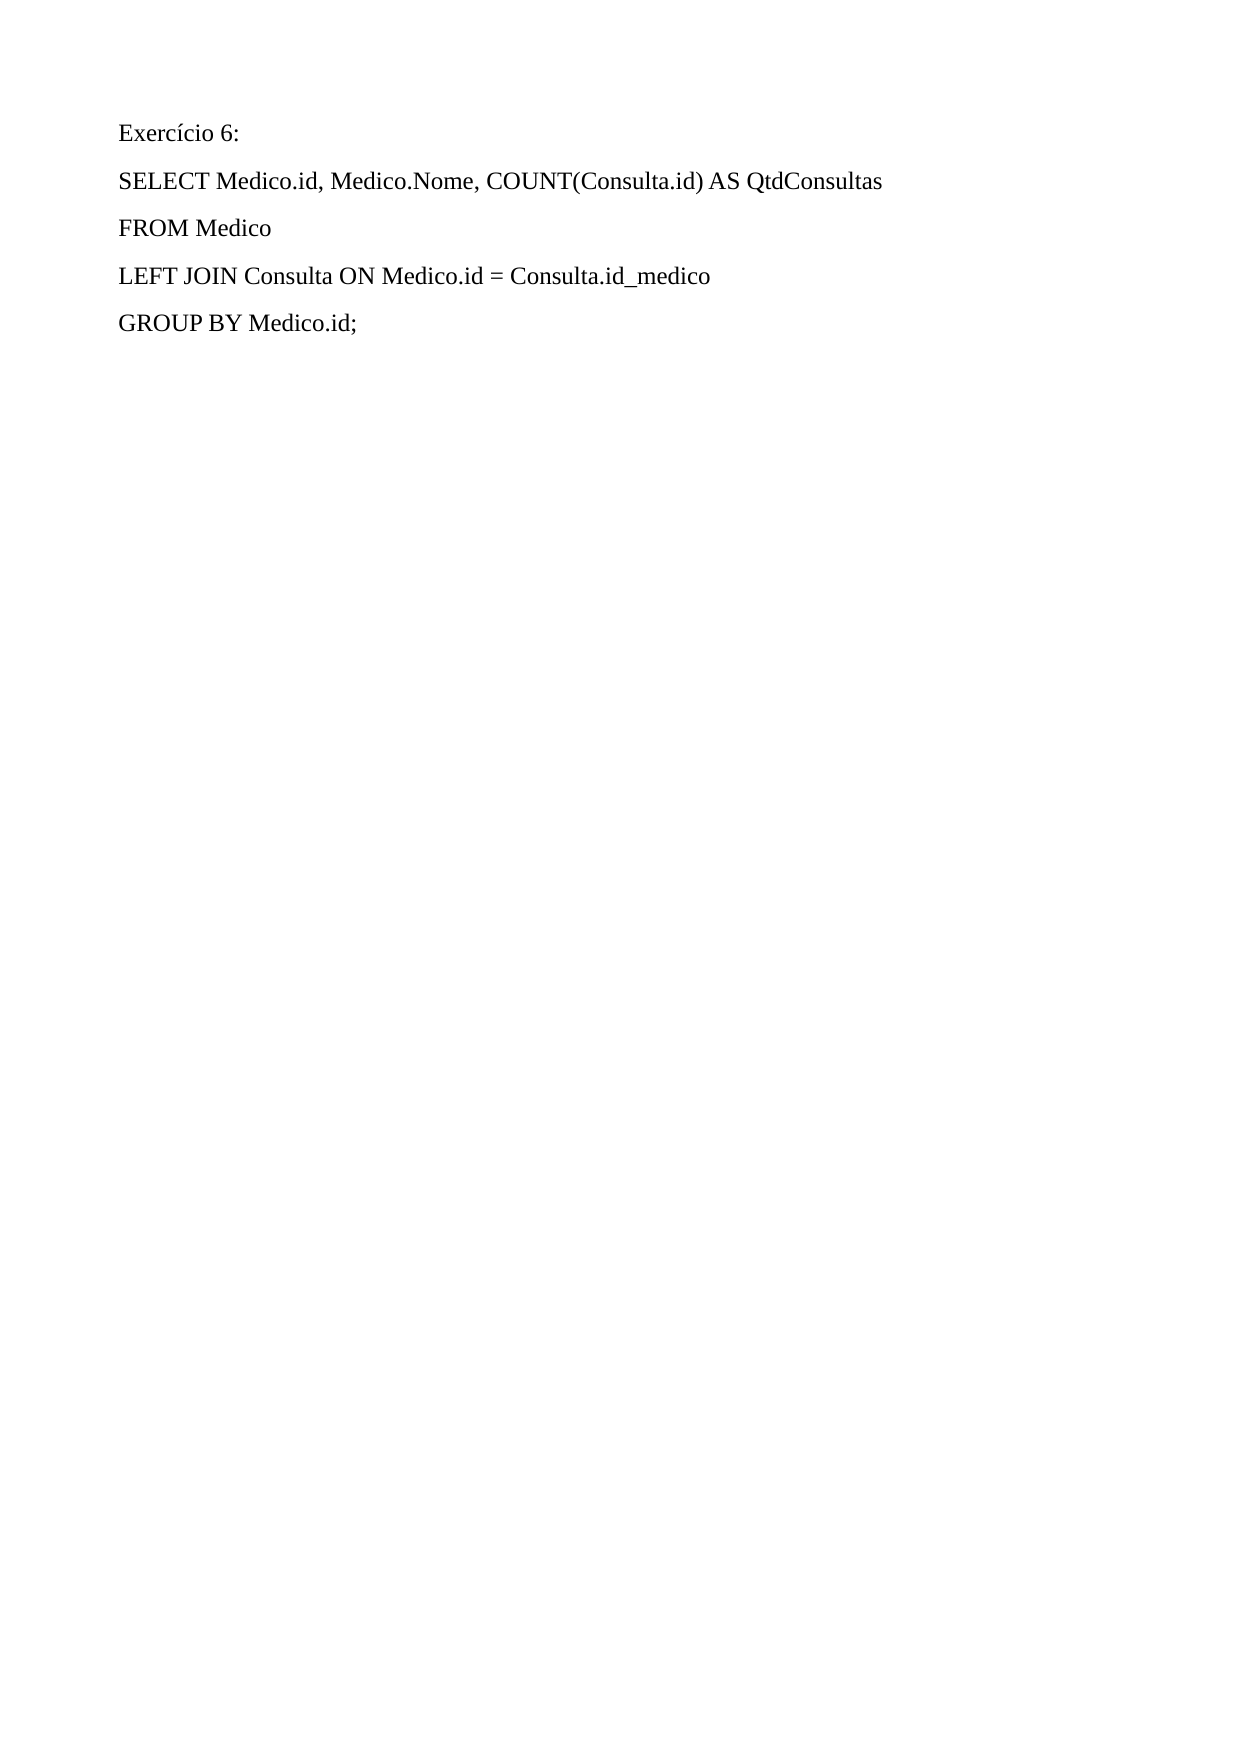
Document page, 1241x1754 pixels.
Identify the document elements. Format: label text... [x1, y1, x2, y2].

text FROM Medico [118, 213, 1122, 242]
text Exercício 6: [118, 118, 1122, 147]
text GROUP BY Medico.id; [118, 308, 1122, 337]
text SELECT Medico.id, Medico.Nome, COUNT(Consulta.id) AS QtdConsultas [118, 166, 1122, 194]
text LEFT JOIN Consulta ON Medico.id = Consulta.id_medico [118, 261, 1122, 290]
